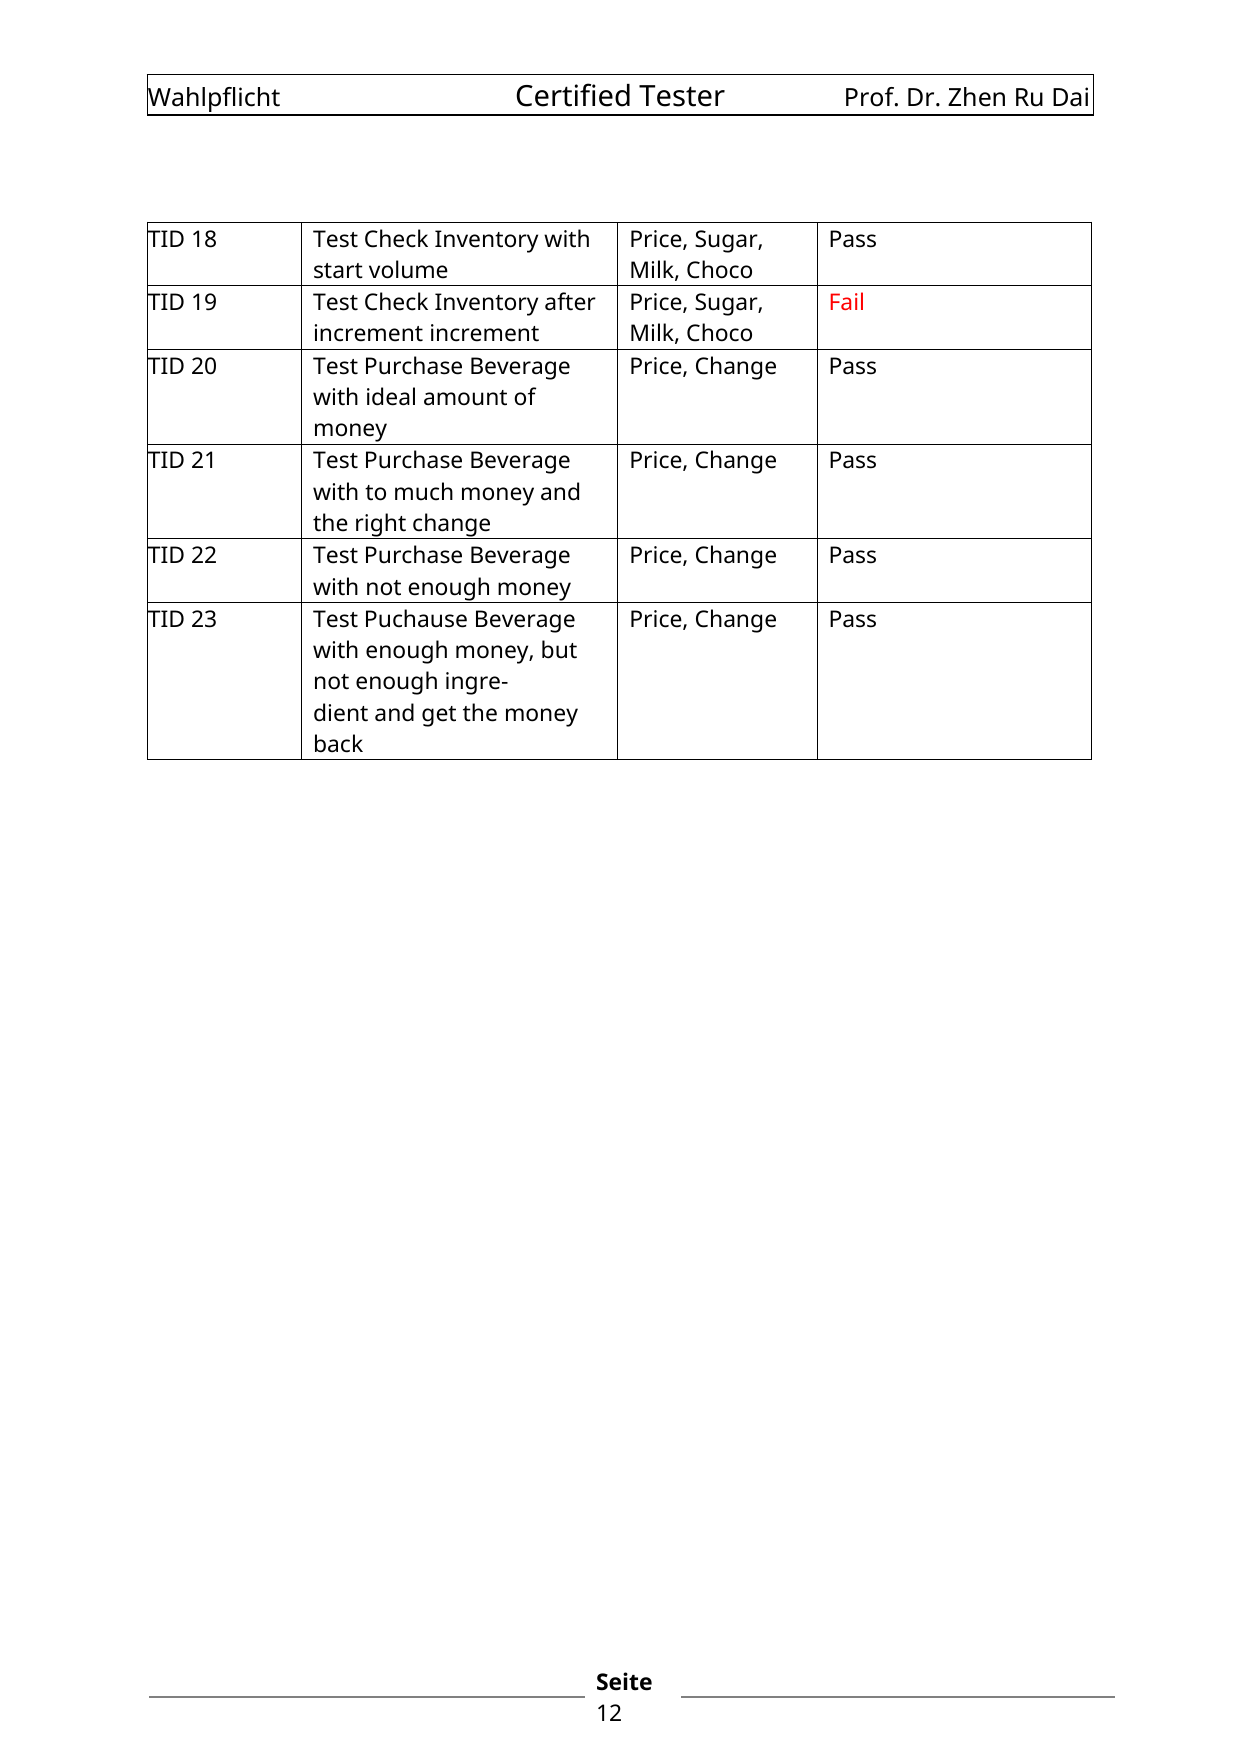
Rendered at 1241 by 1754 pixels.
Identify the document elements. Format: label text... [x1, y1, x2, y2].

table_cell Price, Change [618, 539, 817, 602]
table_cell Test Check Inventory with start volume [302, 223, 617, 285]
table_cell Pass [818, 445, 1091, 538]
table_cell TID 19 [148, 286, 301, 349]
table_cell TID 18 [148, 223, 301, 285]
table_cell Pass [818, 603, 1091, 759]
table_cell TID 23 [148, 603, 301, 759]
table_cell Test Puchause Beverage with enough money, but not enough ingre- dient and get the money back [302, 603, 617, 759]
table_cell Test Purchase Beverage with ideal amount of money [302, 350, 617, 443]
table_cell Pass [818, 223, 1091, 285]
table_cell Test Purchase Beverage with not enough money [302, 539, 617, 602]
table_cell Price, Sugar, Milk, Choco [618, 286, 817, 349]
table_cell TID 21 [148, 445, 301, 538]
table_cell TID 22 [148, 539, 301, 602]
table_cell Test Check Inventory after increment increment [302, 286, 617, 349]
table_cell Pass [818, 539, 1091, 602]
table_cell Price, Change [618, 350, 817, 443]
table_cell Price, Sugar, Milk, Choco [618, 223, 817, 285]
table_cell Fail [818, 286, 1091, 349]
table_cell Pass [818, 350, 1091, 443]
table_cell TID 20 [148, 350, 301, 443]
table_cell Price, Change [618, 445, 817, 538]
table_cell Price, Change [618, 603, 817, 759]
table_cell Test Purchase Beverage with to much money and the right change [302, 445, 617, 538]
